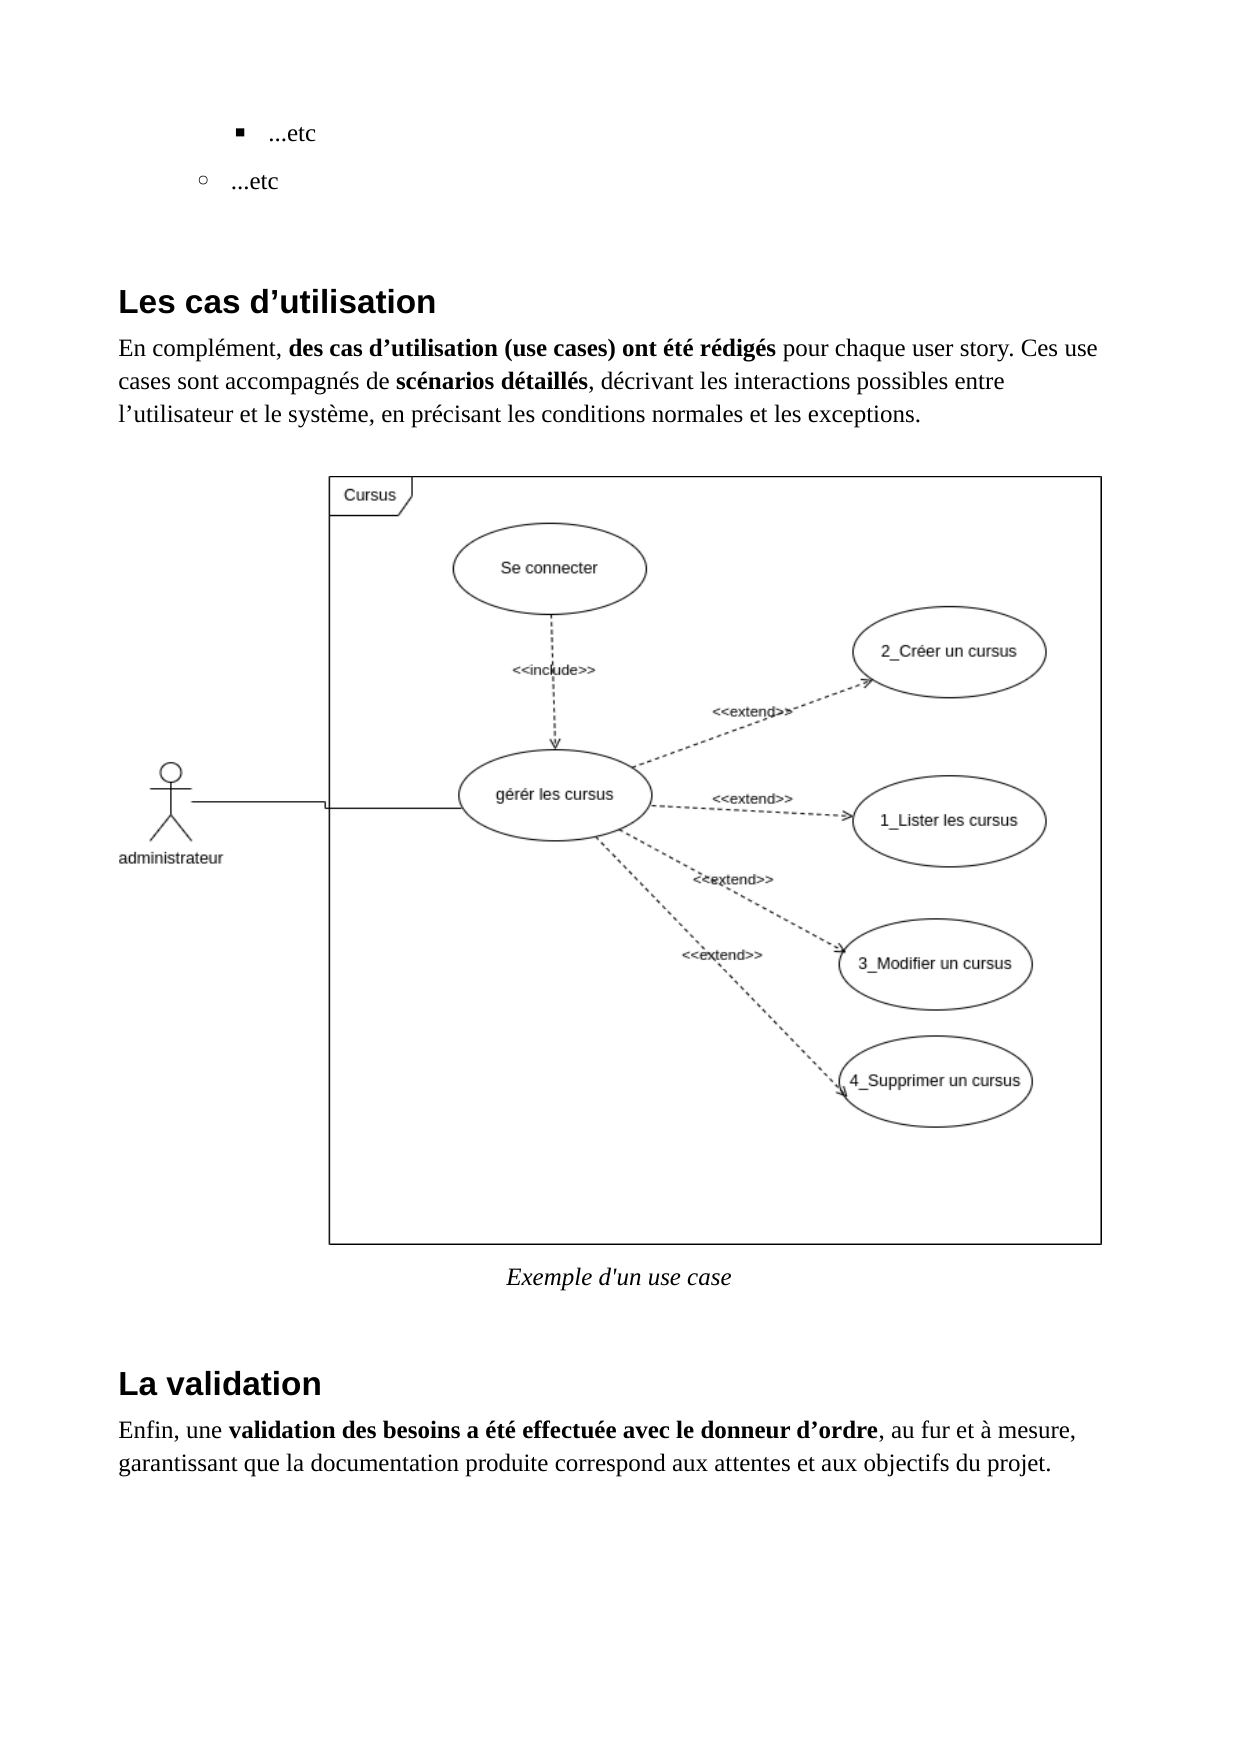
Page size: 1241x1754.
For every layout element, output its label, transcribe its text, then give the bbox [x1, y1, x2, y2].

subtitle La validation [118, 1364, 1122, 1402]
subtitle Les cas d’utilisation [118, 282, 1122, 320]
list ...etc [231, 118, 1122, 147]
text Enfin, une validation des besoins a été effectuée avec le donneur d’ordre, au fur et à mesure, garantissant que la documentation produite correspond aux attentes et aux objectifs du projet. [118, 1415, 1122, 1476]
text En complément, des cas d’utilisation (use cases) ont été rédigés pour chaque user story. Ces use cases sont accompagnés de scénarios détaillés, décrivant les interactions possibles entre l’utilisateur et le système, en précisant les conditions normales et les exceptions. [118, 333, 1122, 427]
text Exemple d'un use case [118, 459, 1122, 1291]
picture [118, 476, 1102, 1245]
list ...etc [193, 166, 1122, 194]
